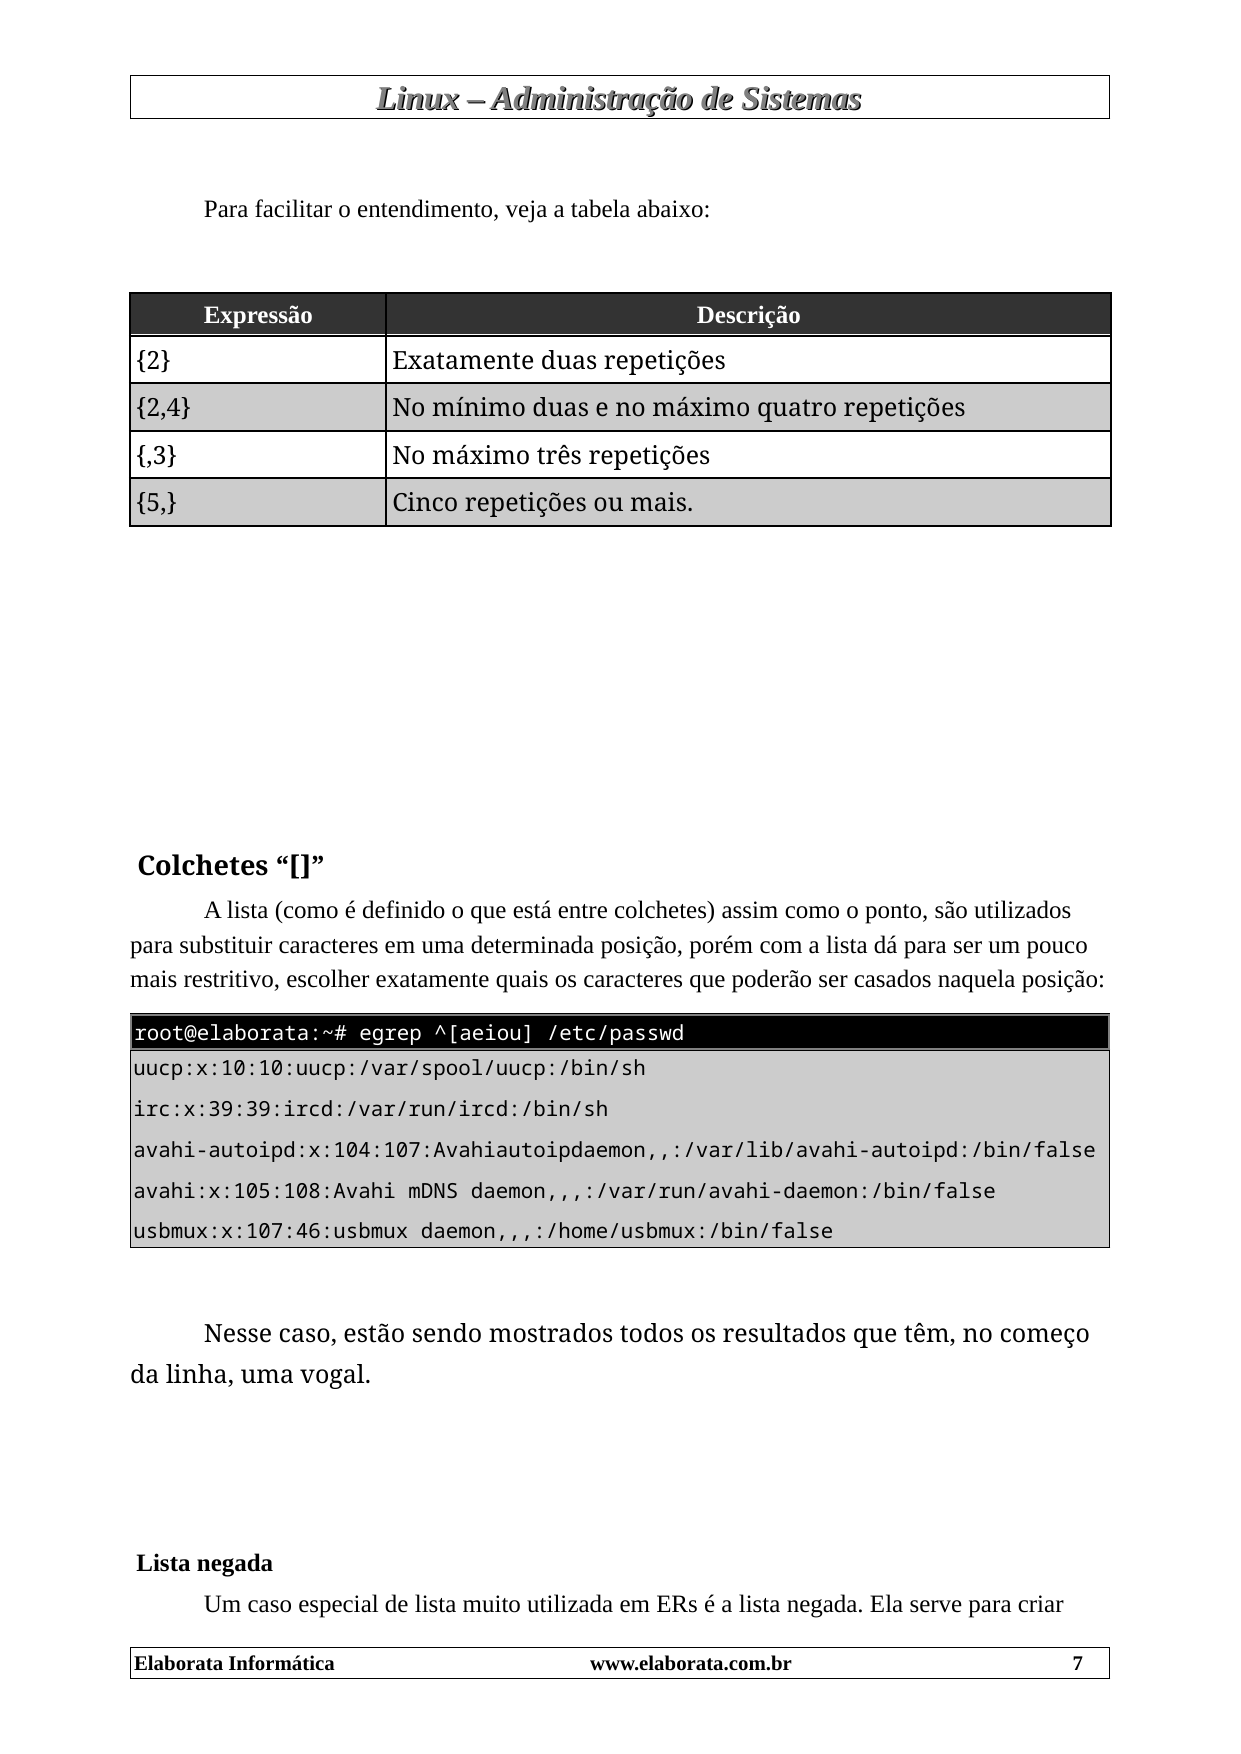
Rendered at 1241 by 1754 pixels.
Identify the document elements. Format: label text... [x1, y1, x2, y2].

table_cell Cinco repetições ou mais. [387, 479, 1110, 525]
text usbmux:x:107:46:usbmux daemon,,,:/home/usbmux:/bin/false [131, 1213, 1109, 1247]
table_cell {2} [131, 337, 385, 382]
table_cell {2,4} [131, 384, 385, 430]
table_cell {,3} [131, 432, 385, 477]
subtitle Colchetes “[]” [130, 846, 1110, 883]
text avahi:x:105:108:Avahi mDNS daemon,,,:/var/run/avahi-daemon:/bin/false [131, 1173, 1109, 1204]
text Um caso especial de lista muito utilizada em ERs é a lista negada. Ela serve para criar [130, 1589, 1110, 1618]
text uucp:x:10:10:uucp:/var/spool/uucp:/bin/sh [131, 1051, 1109, 1082]
subtitle Lista negada [130, 1548, 1110, 1577]
table_cell No máximo três repetições [387, 432, 1110, 477]
text irc:x:39:39:ircd:/var/run/ircd:/bin/sh [131, 1091, 1109, 1123]
table_header Expressão [131, 294, 385, 334]
text Para facilitar o entendimento, veja a tabela abaixo: [130, 194, 1110, 223]
text avahi-autoipd:x:104:107:Avahiautoipdaemon,,:/var/lib/avahi-autoipd:/bin/false [131, 1132, 1109, 1163]
text Nesse caso, estão sendo mostrados todos os resultados que têm, no começo da linha, uma vogal. [130, 1316, 1110, 1391]
table_cell {5,} [131, 479, 385, 525]
table_header Descrição [387, 294, 1110, 334]
table_cell No mínimo duas e no máximo quatro repetições [387, 384, 1110, 430]
text root@elaborata:~# egrep ^[aeiou] /etc/passwd [132, 1016, 1108, 1048]
table_cell Exatamente duas repetições [387, 337, 1110, 382]
text A lista (como é definido o que está entre colchetes) assim como o ponto, são utilizados para substituir caracteres em uma determinada posição, porém com a lista dá para ser um pouco mais restritivo, escolher exatamente quais os caracteres que poderão ser casados naquela posição: [130, 895, 1110, 993]
